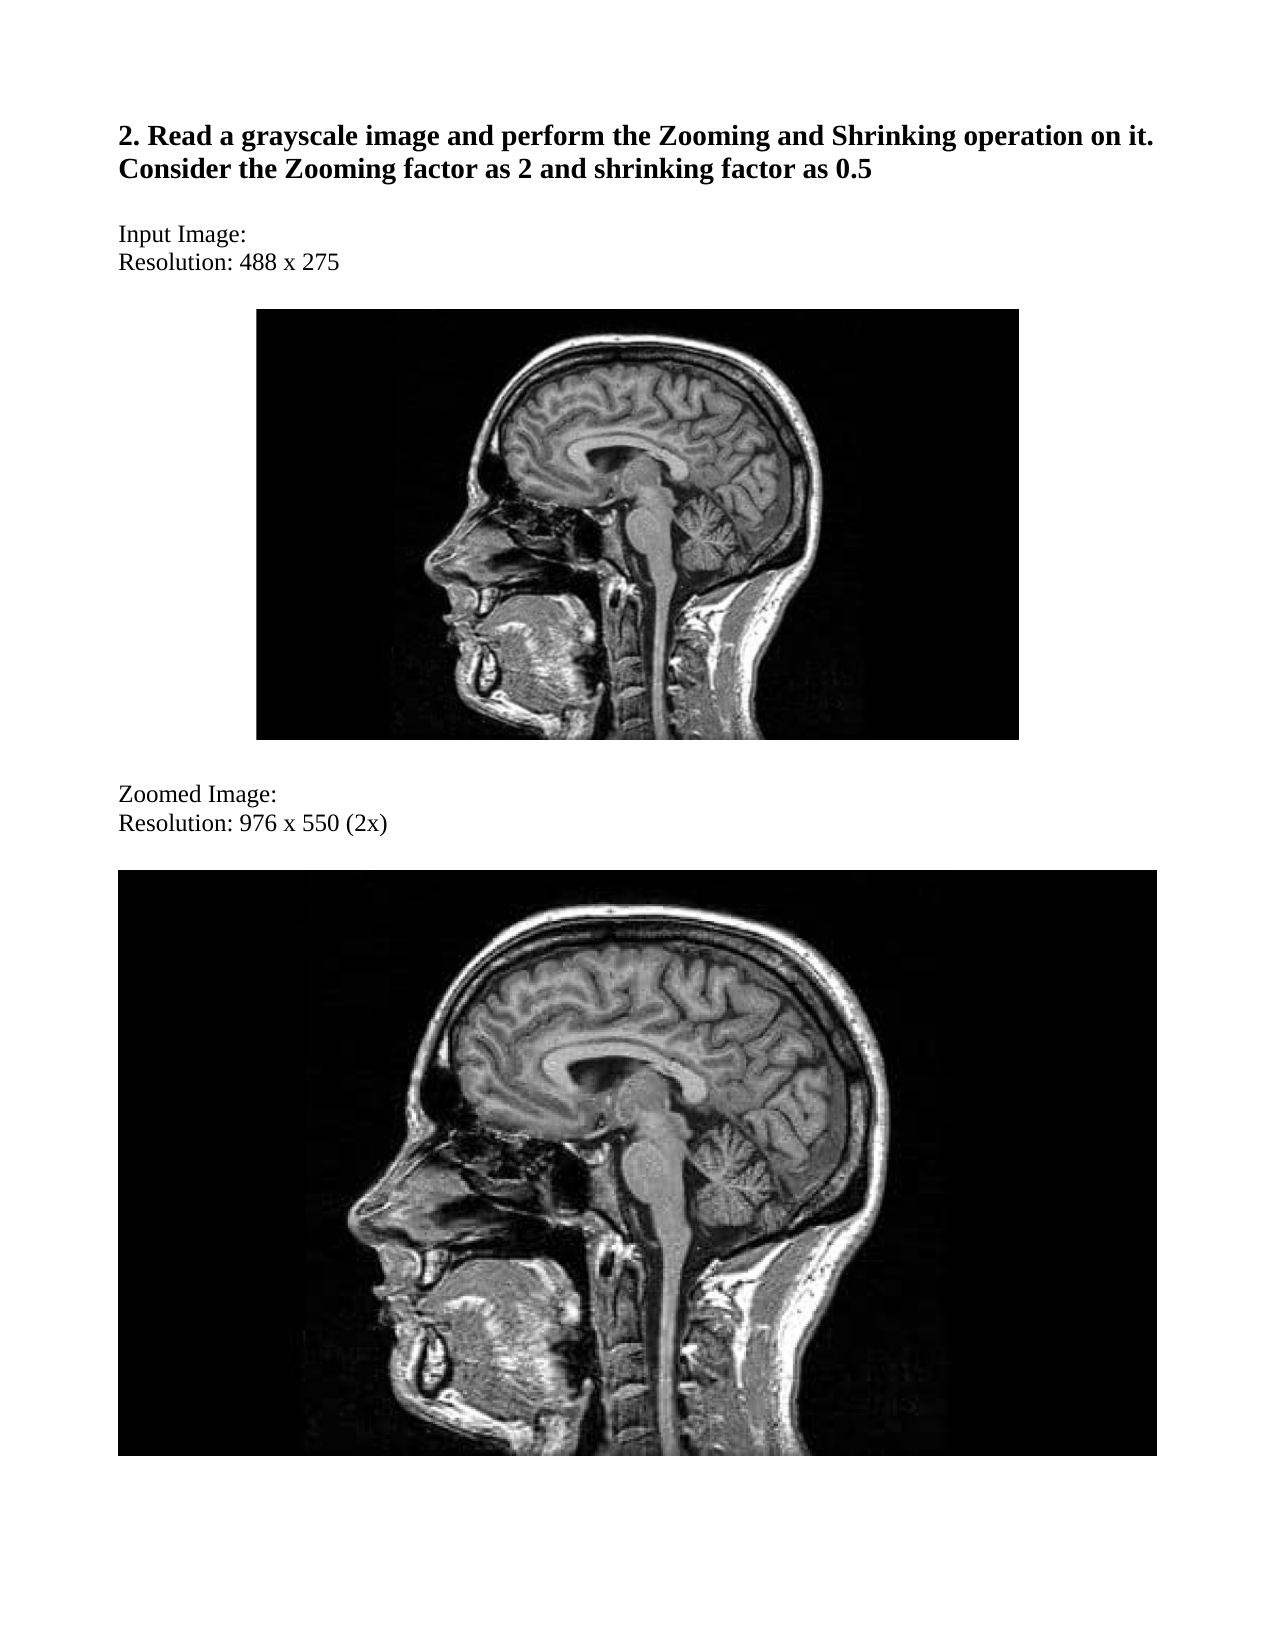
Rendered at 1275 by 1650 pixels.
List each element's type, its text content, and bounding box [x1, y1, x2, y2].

text Zoomed Image: [118, 779, 1157, 808]
text 2. Read a grayscale image and perform the Zooming and Shrinking operation on it. Consider the Zooming factor as 2 and shrinking factor as 0.5 [118, 118, 1157, 185]
text Input Image: [118, 219, 1157, 247]
picture [256, 309, 1019, 740]
text Resolution: 488 x 275 [118, 247, 1157, 276]
text Resolution: 976 x 550 (2x) [118, 808, 1157, 837]
picture [118, 870, 1157, 1456]
